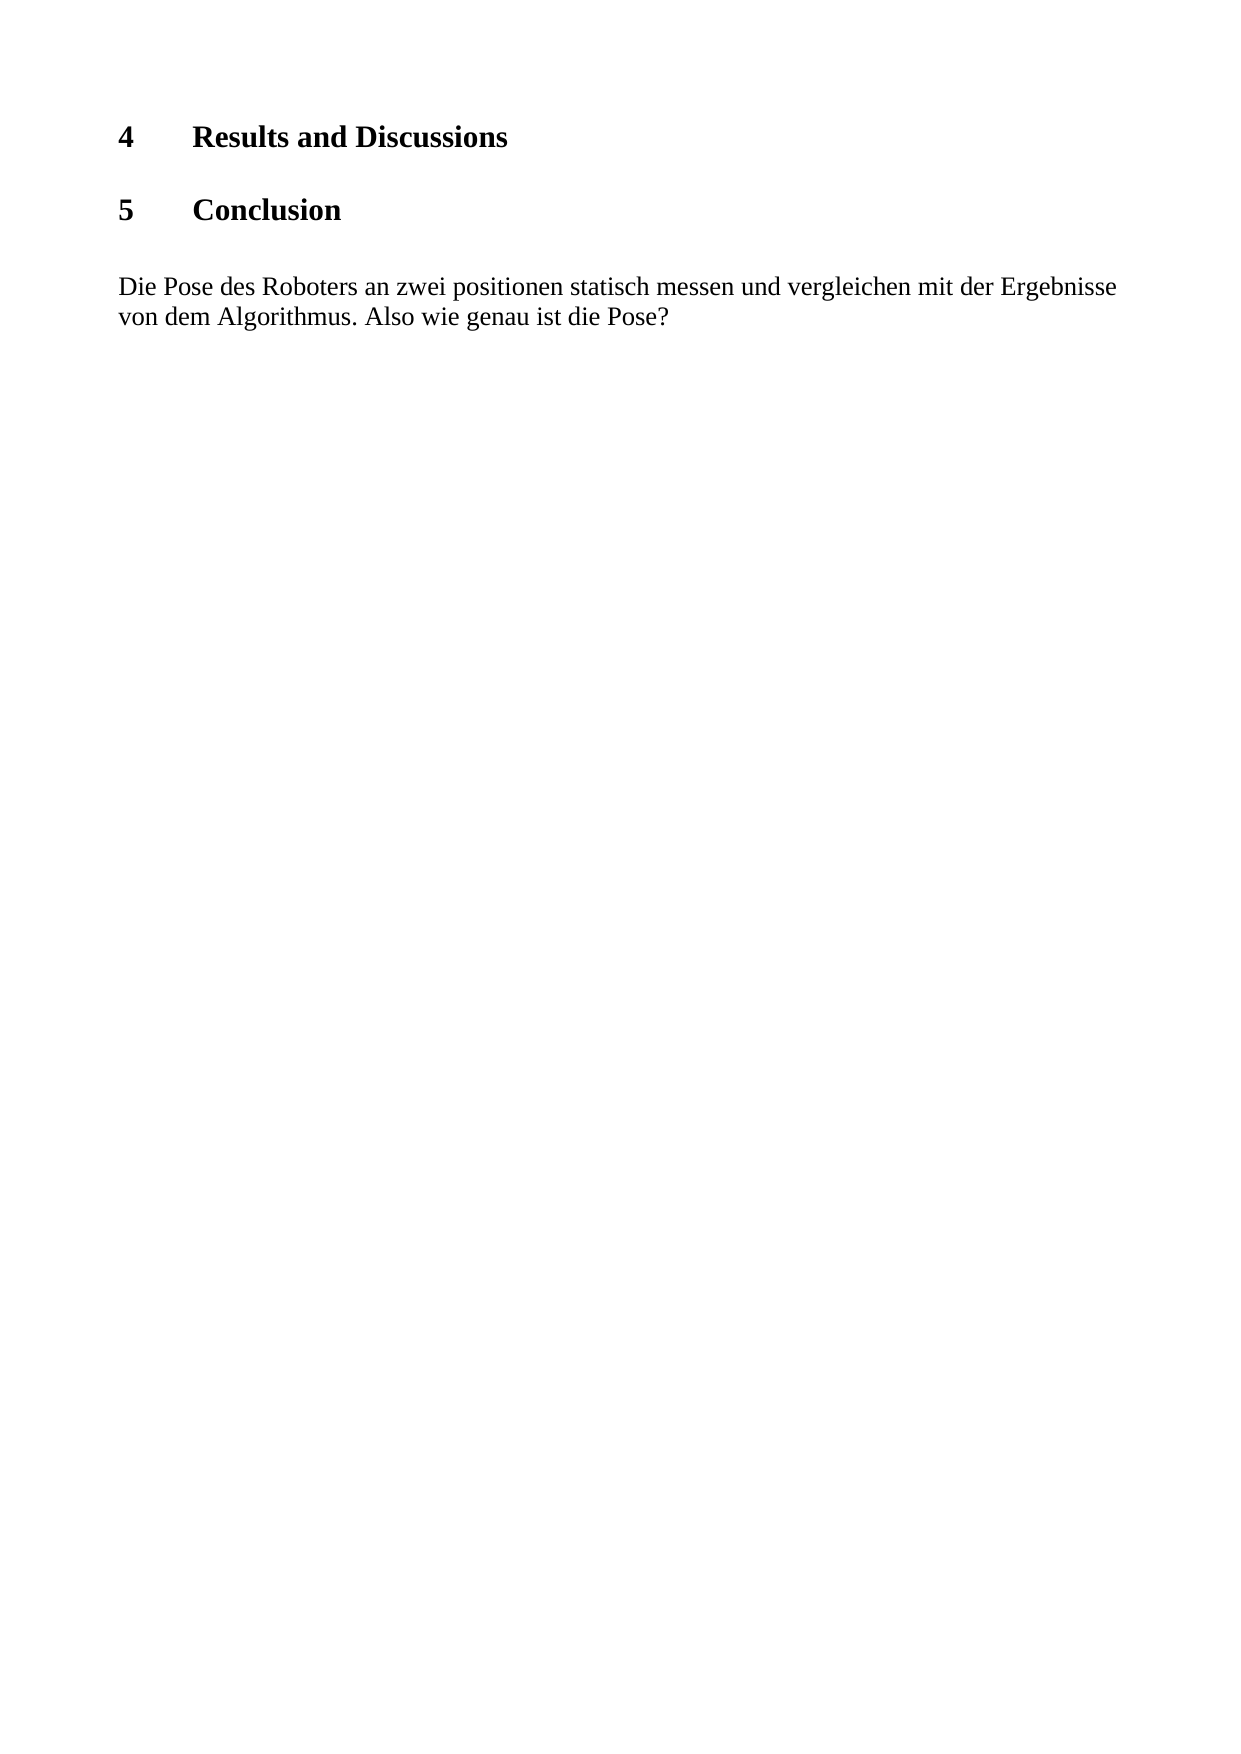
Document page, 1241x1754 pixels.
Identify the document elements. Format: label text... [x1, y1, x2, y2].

subtitle Conclusion [118, 192, 1122, 227]
subtitle Results and Discussions [118, 118, 1122, 154]
text Die Pose des Roboters an zwei positionen statisch messen und vergleichen mit der Ergebnisse von dem Algorithmus. Also wie genau ist die Pose? [118, 271, 1122, 332]
